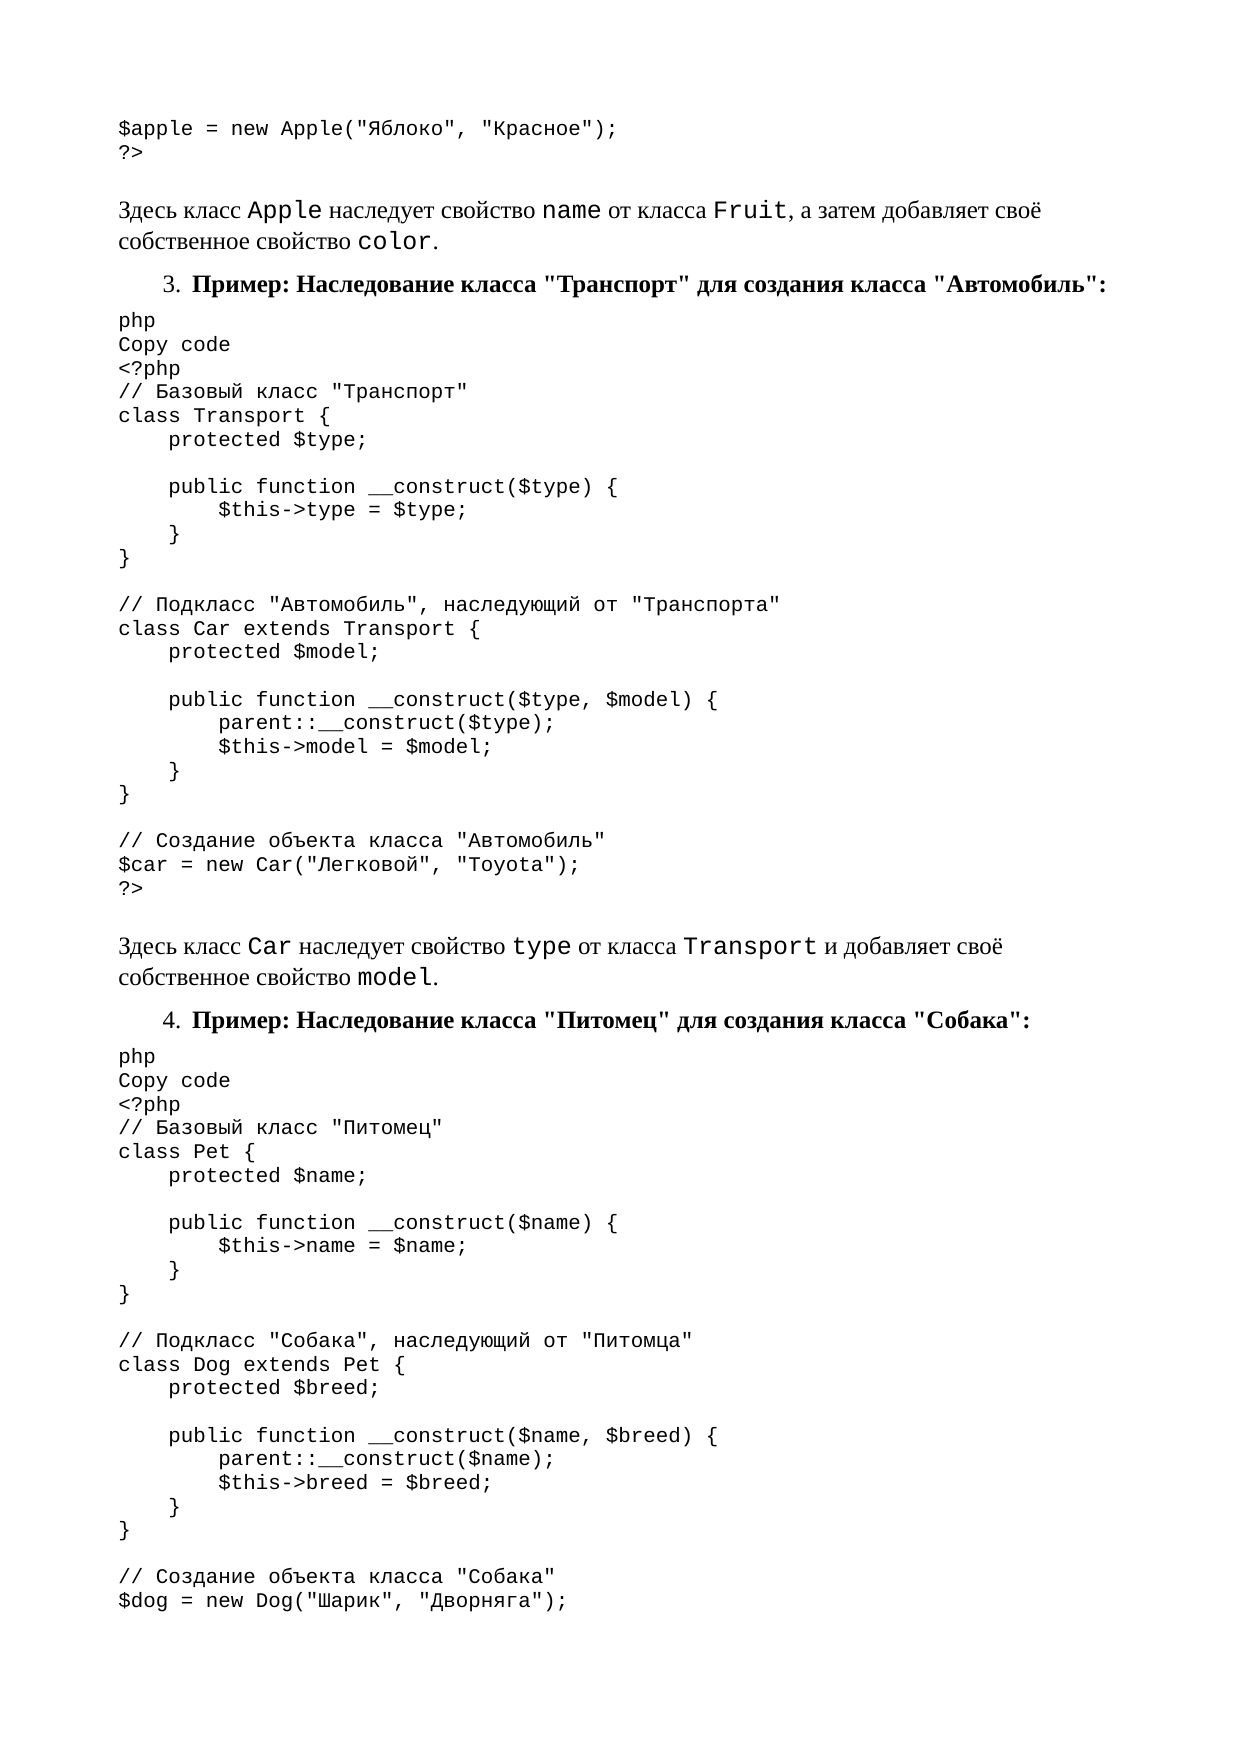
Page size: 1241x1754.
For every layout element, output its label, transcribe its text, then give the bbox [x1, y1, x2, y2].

text } [118, 1519, 1122, 1543]
text public function __construct($name) { [118, 1212, 1122, 1236]
text public function __construct($name, $breed) { [118, 1425, 1122, 1448]
list Пример: Наследование класса "Питомец" для создания класса "Собака": [162, 1005, 1122, 1034]
text php [118, 310, 1122, 334]
text public function __construct($type) { [118, 476, 1122, 499]
text php [118, 1046, 1122, 1070]
text $this->model = $model; [118, 736, 1122, 759]
text ?> [118, 878, 1122, 901]
text } [118, 547, 1122, 570]
text } [118, 1496, 1122, 1519]
text <?php [118, 1094, 1122, 1117]
text <?php [118, 358, 1122, 381]
text protected $type; [118, 428, 1122, 452]
text $this->name = $name; [118, 1236, 1122, 1259]
text } [118, 1259, 1122, 1283]
text // Базовый класс "Транспорт" [118, 381, 1122, 405]
text ?> [118, 142, 1122, 165]
text $this->breed = $breed; [118, 1472, 1122, 1496]
text protected $name; [118, 1164, 1122, 1188]
text } [118, 783, 1122, 807]
text $this->type = $type; [118, 499, 1122, 523]
text } [118, 523, 1122, 547]
text protected $breed; [118, 1377, 1122, 1401]
text parent::__construct($type); [118, 712, 1122, 736]
text protected $model; [118, 641, 1122, 665]
text public function __construct($type, $model) { [118, 689, 1122, 712]
text parent::__construct($name); [118, 1448, 1122, 1472]
text // Базовый класс "Питомец" [118, 1117, 1122, 1141]
text // Подкласс "Собака", наследующий от "Питомца" [118, 1330, 1122, 1354]
text } [118, 759, 1122, 783]
text $apple = new Apple("Яблоко", "Красное"); [118, 118, 1122, 142]
text $car = new Car("Легковой", "Toyota"); [118, 854, 1122, 878]
text Copy code [118, 1070, 1122, 1094]
text // Создание объекта класса "Автомобиль" [118, 831, 1122, 854]
text Copy code [118, 334, 1122, 358]
text class Car extends Transport { [118, 618, 1122, 641]
text Здесь класс Car наследует свойство type от класса Transport и добавляет своё собственное свойство model. [118, 931, 1122, 993]
text class Pet { [118, 1141, 1122, 1164]
text class Dog extends Pet { [118, 1354, 1122, 1377]
text // Подкласс "Автомобиль", наследующий от "Транспорта" [118, 594, 1122, 618]
text $dog = new Dog("Шарик", "Дворняга"); [118, 1590, 1122, 1614]
text Здесь класс Apple наследует свойство name от класса Fruit, а затем добавляет своё собственное свойство color. [118, 195, 1122, 257]
text } [118, 1283, 1122, 1306]
list Пример: Наследование класса "Транспорт" для создания класса "Автомобиль": [162, 269, 1122, 298]
text class Transport { [118, 405, 1122, 428]
text // Создание объекта класса "Собака" [118, 1567, 1122, 1590]
